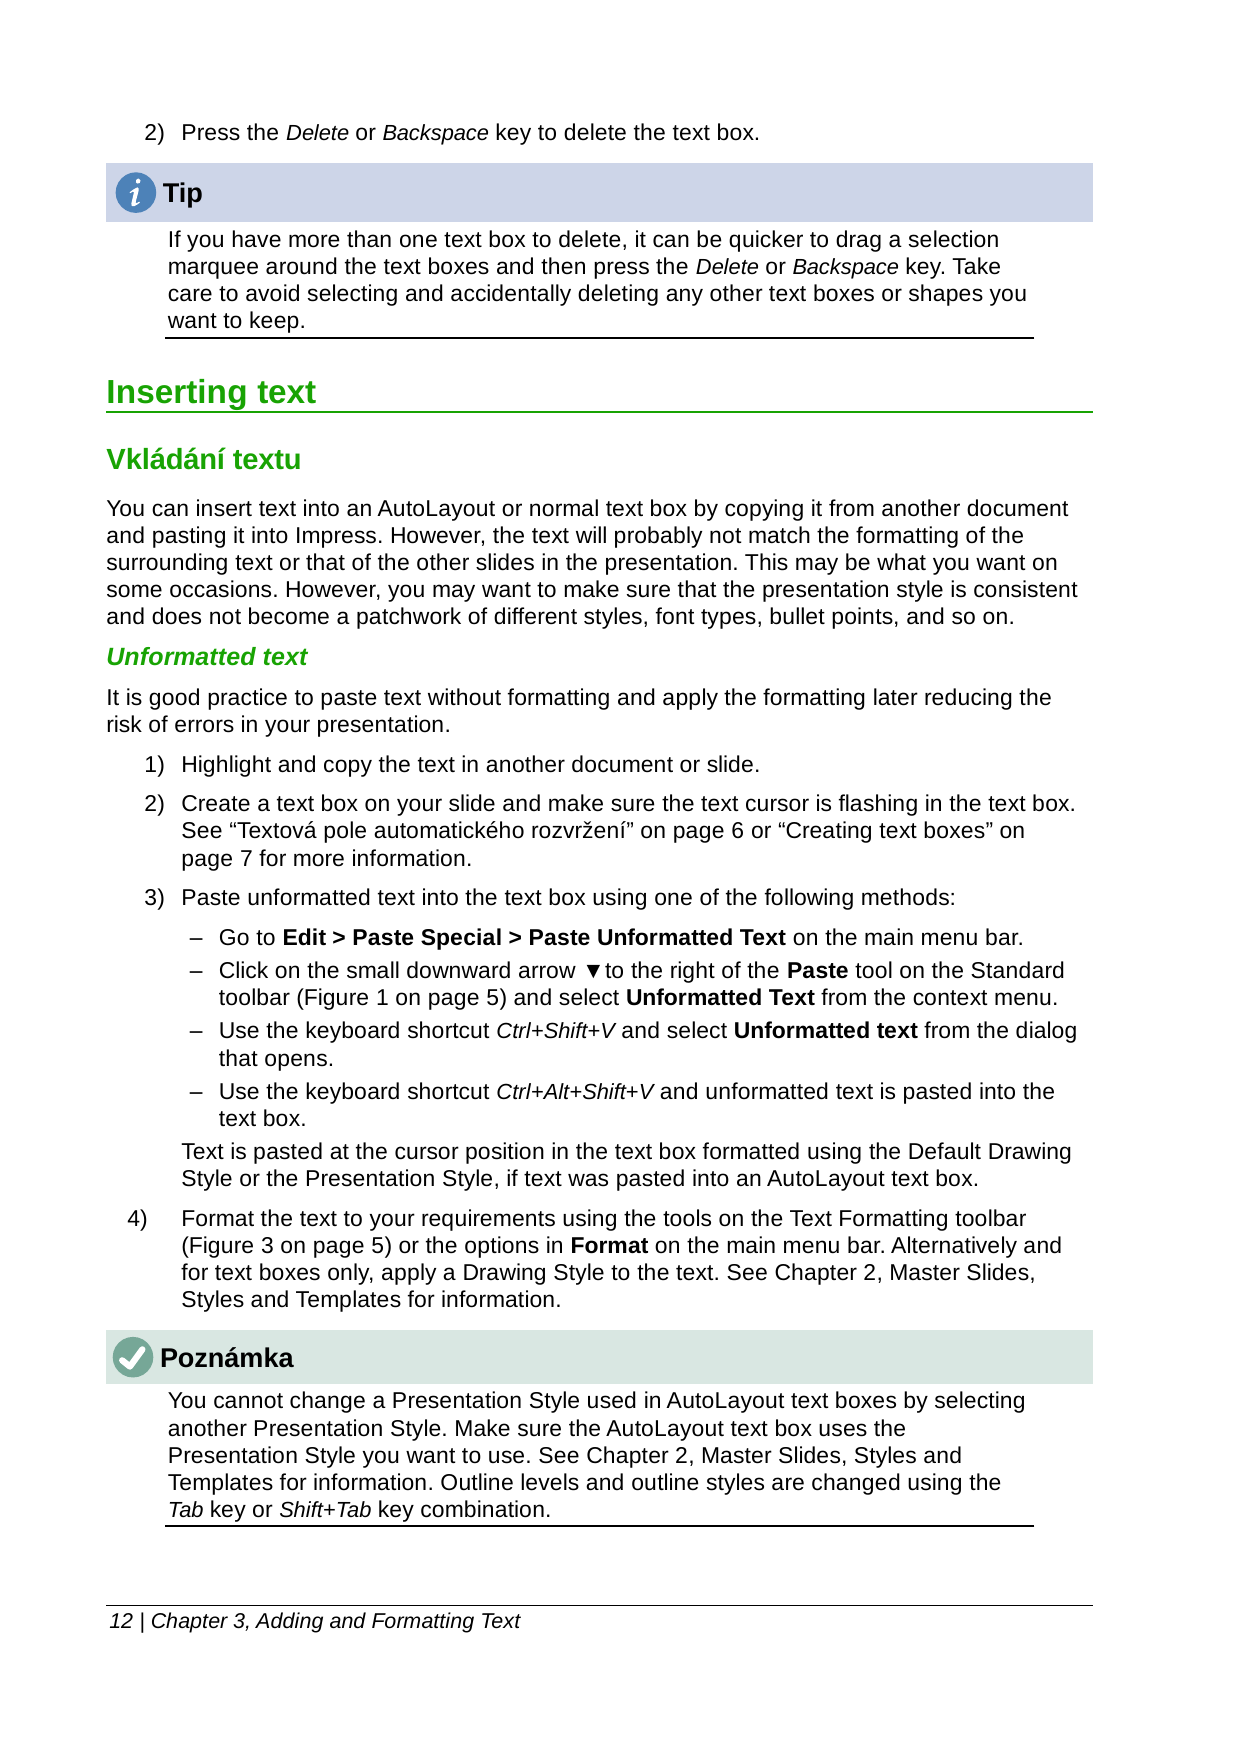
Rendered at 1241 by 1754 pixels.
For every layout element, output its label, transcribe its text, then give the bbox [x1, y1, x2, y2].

text You can insert text into an AutoLayout or normal text box by copying it from another document and pasting it into Impress. However, the text will probably not match the formatting of the surrounding text or that of the other slides in the presentation. This may be what you want on some occasions. However, you may want to make sure that the presentation style is consistent and does not become a patchwork of different styles, font types, bullet points, and so on. [106, 494, 1093, 629]
list Click on the small downward arrow ▼to the right of the Paste tool on the Standard toolbar (Figure 1 on page 5) and select Unformatted Text from the context menu. [189, 956, 1093, 1011]
text It is good practice to paste text without formatting and apply the formatting later reducing the risk of errors in your presentation. [106, 683, 1093, 738]
subtitle Vkládání textu [106, 442, 1093, 475]
list Use the keyboard shortcut Ctrl+Alt+Shift+V and unformatted text is pasted into the text box. [189, 1077, 1093, 1131]
subtitle Inserting text [106, 372, 1093, 411]
list Text is pasted at the cursor position in the text box formatted using the Default Drawing Style or the Presentation Style, if text was pasted into an AutoLayout text box. [181, 1138, 1093, 1192]
list Paste unformatted text into the text box using one of the following methods: [164, 883, 1093, 911]
list Use the keyboard shortcut Ctrl+Shift+V and select Unformatted text from the dialog that opens. [189, 1017, 1093, 1071]
subtitle Unformatted text [106, 642, 1093, 671]
list Format the text to your requirements using the tools on the Text Formatting toolbar (Figure 3 on page 5) or the options in Format on the main menu bar. Alternatively and for text boxes only, apply a Drawing Style to the text. See Chapter 2, Master Slides, Styles and Templates for information. [148, 1204, 1093, 1313]
text If you have more than one text box to delete, it can be quicker to drag a selection marquee around the text boxes and then press the Delete or Backspace key. Take care to avoid selecting and accidentally deleting any other text boxes or shapes you want to keep. [164, 222, 1034, 339]
list Go to Edit > Paste Special > Paste Unformatted Text on the main menu bar. [189, 923, 1093, 950]
list Press the Delete or Backspace key to delete the text box. [164, 118, 1093, 145]
subtitle Tip [106, 163, 1093, 222]
subtitle Poznámka [106, 1330, 1093, 1384]
text You cannot change a Presentation Style used in AutoLayout text boxes by selecting another Presentation Style. Make sure the AutoLayout text box uses the Presentation Style you want to use. See Chapter 2, Master Slides, Styles and Templates for information. Outline levels and outline styles are changed using the Tab key or Shift+Tab key combination. [164, 1384, 1034, 1527]
list Highlight and copy the text in another document or slide. [164, 750, 1093, 777]
list Create a text box on your slide and make sure the text cursor is flashing in the text box. See “AutoLayout text boxes” on page 6 or “Creating text boxes” on page 7 for more information. [164, 790, 1093, 871]
